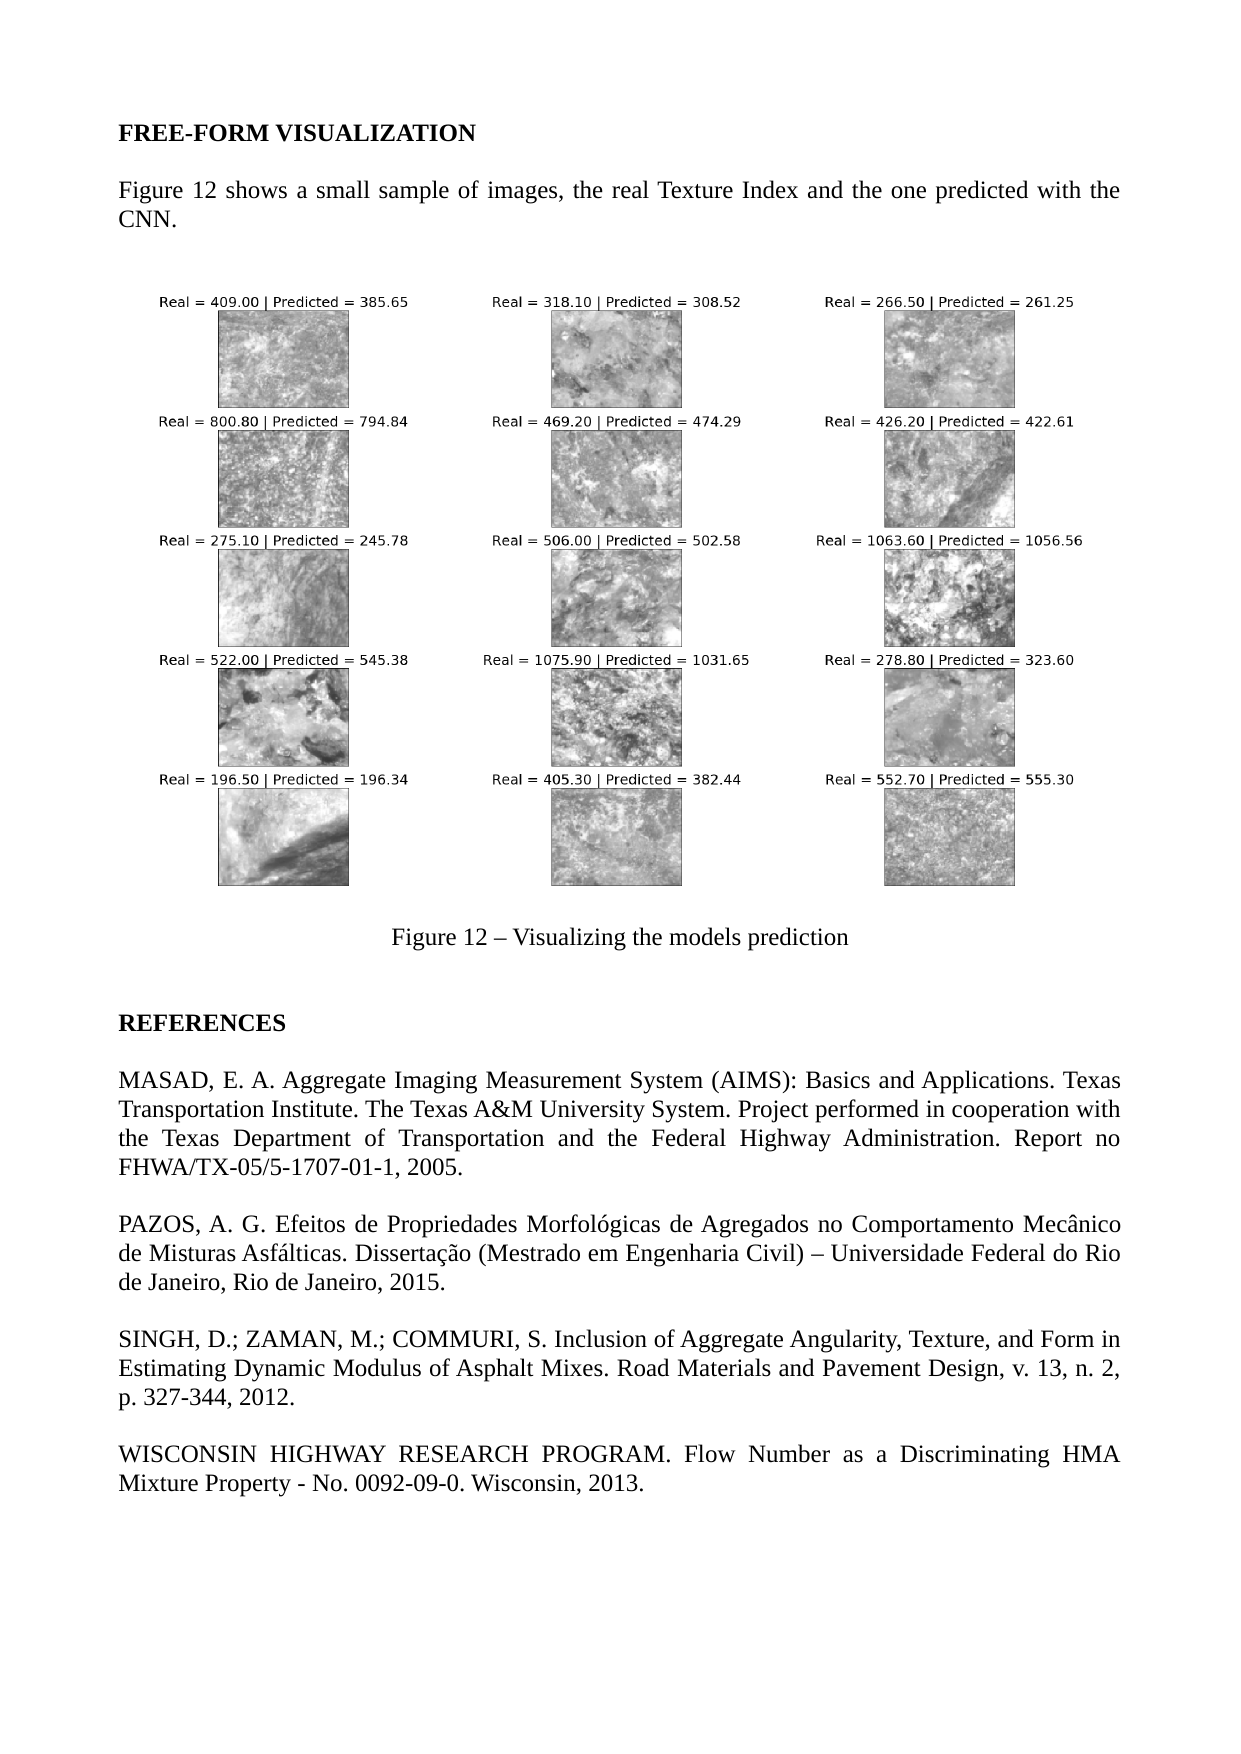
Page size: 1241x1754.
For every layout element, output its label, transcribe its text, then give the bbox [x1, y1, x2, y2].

text PAZOS, A. G. Efeitos de Propriedades Morfológicas de Agregados no Comportamento Mecânico de Misturas Asfálticas. Dissertação (Mestrado em Engenharia Civil) – Universidade Federal do Rio de Janeiro, Rio de Janeiro, 2015. [118, 1209, 1122, 1295]
text MASAD, E. A. Aggregate Imaging Measurement System (AIMS): Basics and Applications. Texas Transportation Institute. The Texas A&M University System. Project performed in cooperation with the Texas Department of Transportation and the Federal Highway Administration. Report no FHWA/TX-05/5-1707-01-1, 2005. [118, 1065, 1122, 1180]
text Figure 12 – Visualizing the models prediction [118, 922, 1122, 950]
text FREE-FORM VISUALIZATION [118, 118, 1122, 147]
text SINGH, D.; ZAMAN, M.; COMMURI, S. Inclusion of Aggregate Angularity, Texture, and Form in Estimating Dynamic Modulus of Asphalt Mixes. Road Materials and Pavement Design, v. 13, n. 2, p. 327-344, 2012. [118, 1324, 1122, 1410]
text WISCONSIN HIGHWAY RESEARCH PROGRAM. Flow Number as a Discriminating HMA Mixture Property - No. 0092-09-0. Wisconsin, 2013. [118, 1439, 1122, 1497]
picture [118, 290, 1123, 893]
text Figure 12 shows a small sample of images, the real Texture Index and the one predicted with the CNN. [118, 176, 1122, 233]
text REFERENCES [118, 1008, 1122, 1037]
